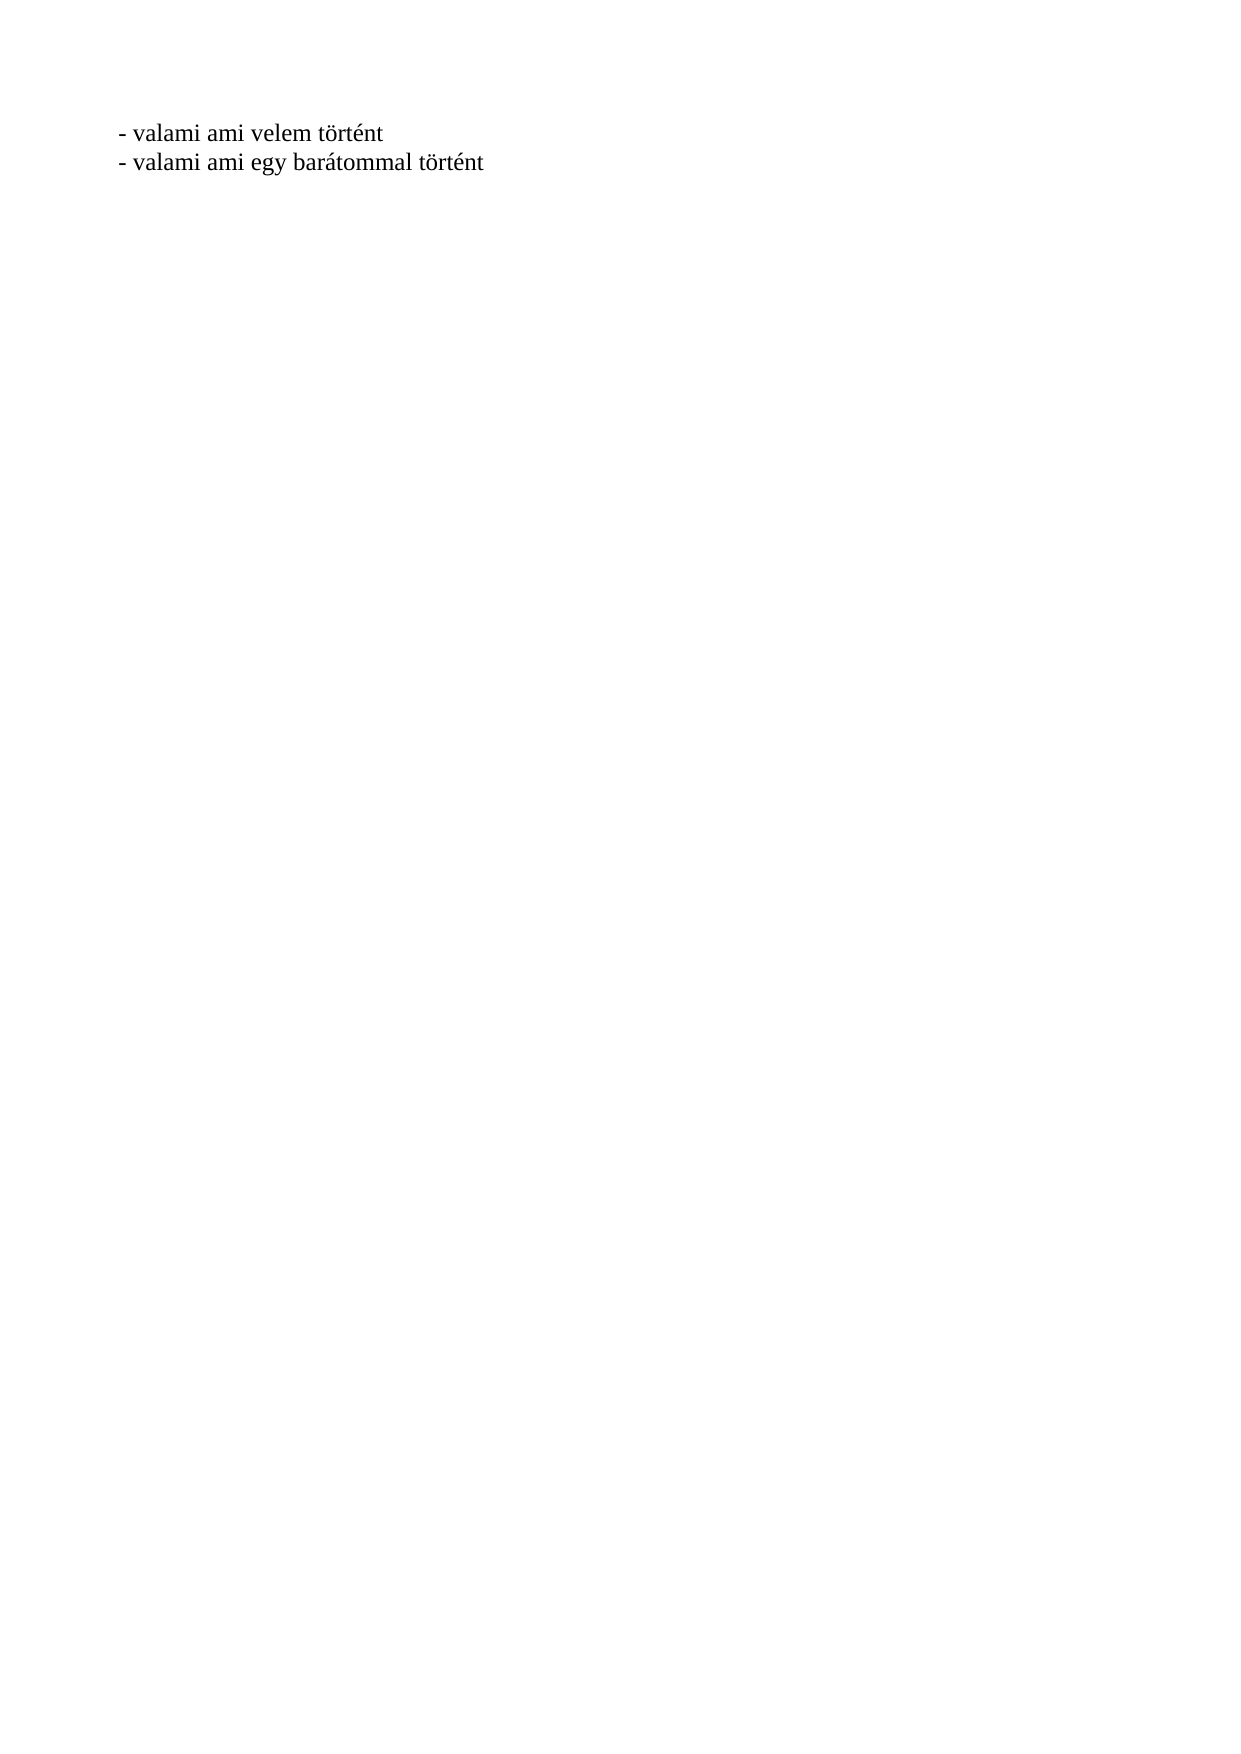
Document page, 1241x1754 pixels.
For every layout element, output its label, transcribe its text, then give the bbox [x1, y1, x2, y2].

text - valami ami egy barátommal történt [118, 147, 1122, 176]
text - valami ami velem történt [118, 118, 1122, 147]
